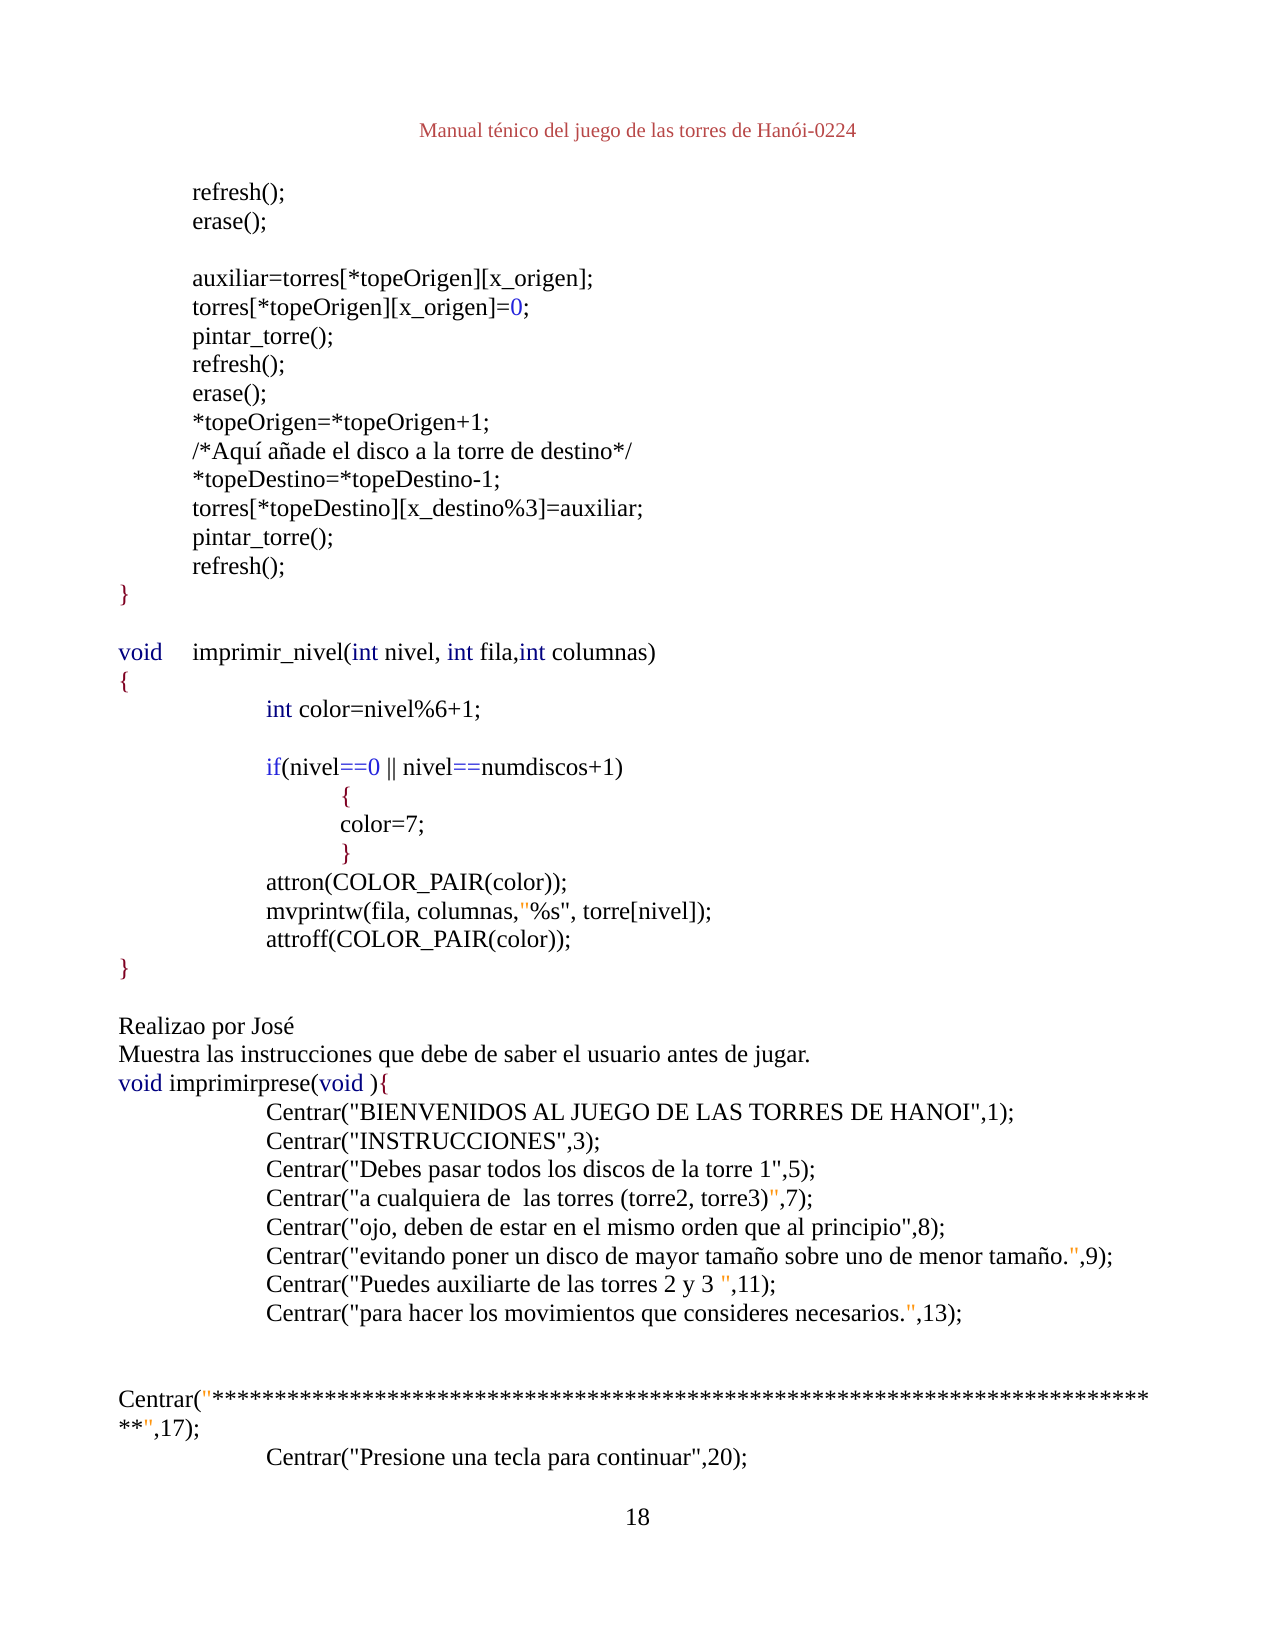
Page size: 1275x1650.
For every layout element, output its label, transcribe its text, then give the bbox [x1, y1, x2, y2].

text } [118, 579, 1157, 608]
text Centrar("evitando poner un disco de mayor tamaño sobre uno de menor tamaño.",9); [118, 1241, 1157, 1269]
text *topeOrigen=*topeOrigen+1; [118, 407, 1157, 436]
text Centrar("INSTRUCCIONES",3); [118, 1126, 1157, 1154]
text attroff(COLOR_PAIR(color)); [118, 924, 1157, 953]
text { [118, 781, 1157, 809]
text refresh(); [118, 349, 1157, 378]
text Centrar("a cualquiera de las torres (torre2, torre3)",7); [118, 1183, 1157, 1212]
text int color=nivel%6+1; [118, 694, 1157, 723]
text pintar_torre(); [118, 522, 1157, 551]
text auxiliar=torres[*topeOrigen][x_origen]; [118, 263, 1157, 292]
text } [118, 953, 1157, 982]
text attron(COLOR_PAIR(color)); [118, 867, 1157, 896]
text *topeDestino=*topeDestino-1; [118, 464, 1157, 493]
text erase(); [118, 378, 1157, 407]
text Centrar("Puedes auxiliarte de las torres 2 y 3 ",11); [118, 1269, 1157, 1298]
text Centrar("BIENVENIDOS AL JUEGO DE LAS TORRES DE HANOI",1); [118, 1097, 1157, 1126]
text /*Aquí añade el disco a la torre de destino*/ [118, 436, 1157, 464]
text erase(); [118, 206, 1157, 234]
text void imprimirprese(void ){ [118, 1068, 1157, 1097]
text Centrar("Presione una tecla para continuar",20); [118, 1442, 1157, 1471]
text Centrar("*****************************************************************************",17); [118, 1327, 1157, 1442]
text refresh(); [118, 177, 1157, 206]
text Centrar("Debes pasar todos los discos de la torre 1",5); [118, 1154, 1157, 1183]
text torres[*topeOrigen][x_origen]=0; [118, 292, 1157, 321]
text refresh(); [118, 551, 1157, 579]
text color=7; [118, 809, 1157, 838]
text Muestra las instrucciones que debe de saber el usuario antes de jugar. [118, 1039, 1157, 1068]
text Centrar("para hacer los movimientos que consideres necesarios.",13); [118, 1298, 1157, 1327]
text if(nivel==0 || nivel==numdiscos+1) [118, 752, 1157, 781]
text pintar_torre(); [118, 321, 1157, 349]
text { [118, 666, 1157, 694]
text } [118, 838, 1157, 867]
text void imprimir_nivel(int nivel, int fila,int columnas) [118, 637, 1157, 666]
text Realizao por José [118, 1011, 1157, 1039]
text Centrar("ojo, deben de estar en el mismo orden que al principio",8); [118, 1212, 1157, 1241]
text mvprintw(fila, columnas,"%s", torre[nivel]); [118, 896, 1157, 924]
text torres[*topeDestino][x_destino%3]=auxiliar; [118, 493, 1157, 522]
